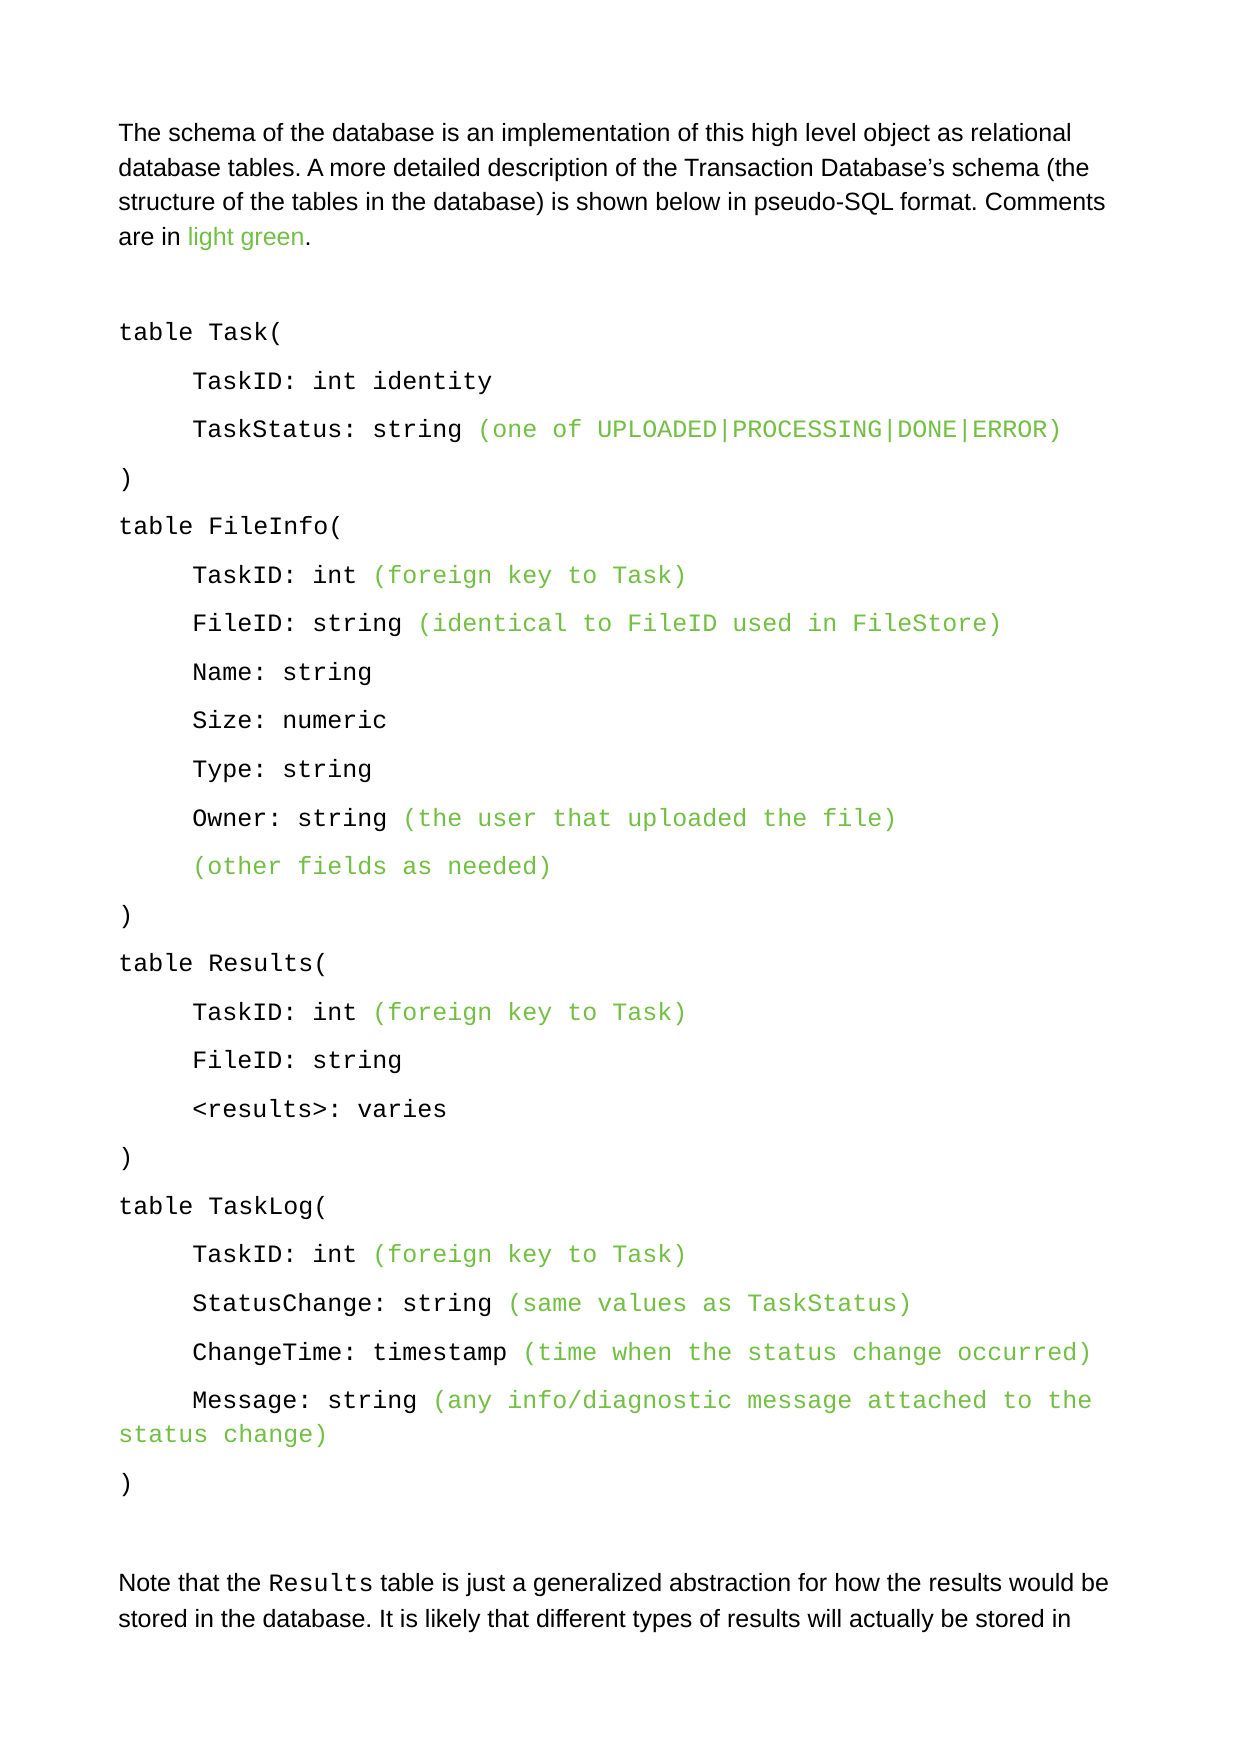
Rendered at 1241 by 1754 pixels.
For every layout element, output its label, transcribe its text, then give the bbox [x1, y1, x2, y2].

text table TaskLog( [118, 1193, 1122, 1222]
text TaskID: int (foreign key to Task) [118, 1242, 1122, 1270]
text Owner: string (the user that uploaded the file) [118, 805, 1122, 833]
text Message: string (any info/diagnostic message attached to the status change) [118, 1388, 1122, 1450]
text ) [118, 1145, 1122, 1173]
text TaskID: int identity [118, 368, 1122, 397]
text ) [118, 465, 1122, 494]
text The schema of the database is an implementation of this high level object as relational database tables. A more detailed description of the Transaction Database’s schema (the structure of the tables in the database) is shown below in pseudo-SQL format. Comments are in light green. [118, 118, 1122, 250]
text table Results( [118, 951, 1122, 979]
text <results>: varies [118, 1096, 1122, 1125]
text StatusChange: string (same values as TaskStatus) [118, 1291, 1122, 1319]
text Note that the Results table is just a generalized abstraction for how the results would be stored in the database. It is likely that different types of results will actually be stored in [118, 1568, 1122, 1633]
text table FileInfo( [118, 514, 1122, 542]
text Type: string [118, 757, 1122, 785]
text (other fields as needed) [118, 854, 1122, 882]
text Name: string [118, 659, 1122, 688]
text TaskID: int (foreign key to Task) [118, 562, 1122, 591]
text ChangeTime: timestamp (time when the status change occurred) [118, 1339, 1122, 1367]
text Size: numeric [118, 708, 1122, 736]
text ) [118, 902, 1122, 931]
text TaskID: int (foreign key to Task) [118, 999, 1122, 1028]
text table Task( [118, 320, 1122, 348]
text TaskStatus: string (one of UPLOADED|PROCESSING|DONE|ERROR) [118, 417, 1122, 445]
text FileID: string [118, 1048, 1122, 1076]
text FileID: string (identical to FileID used in FileStore) [118, 611, 1122, 639]
text ) [118, 1470, 1122, 1498]
